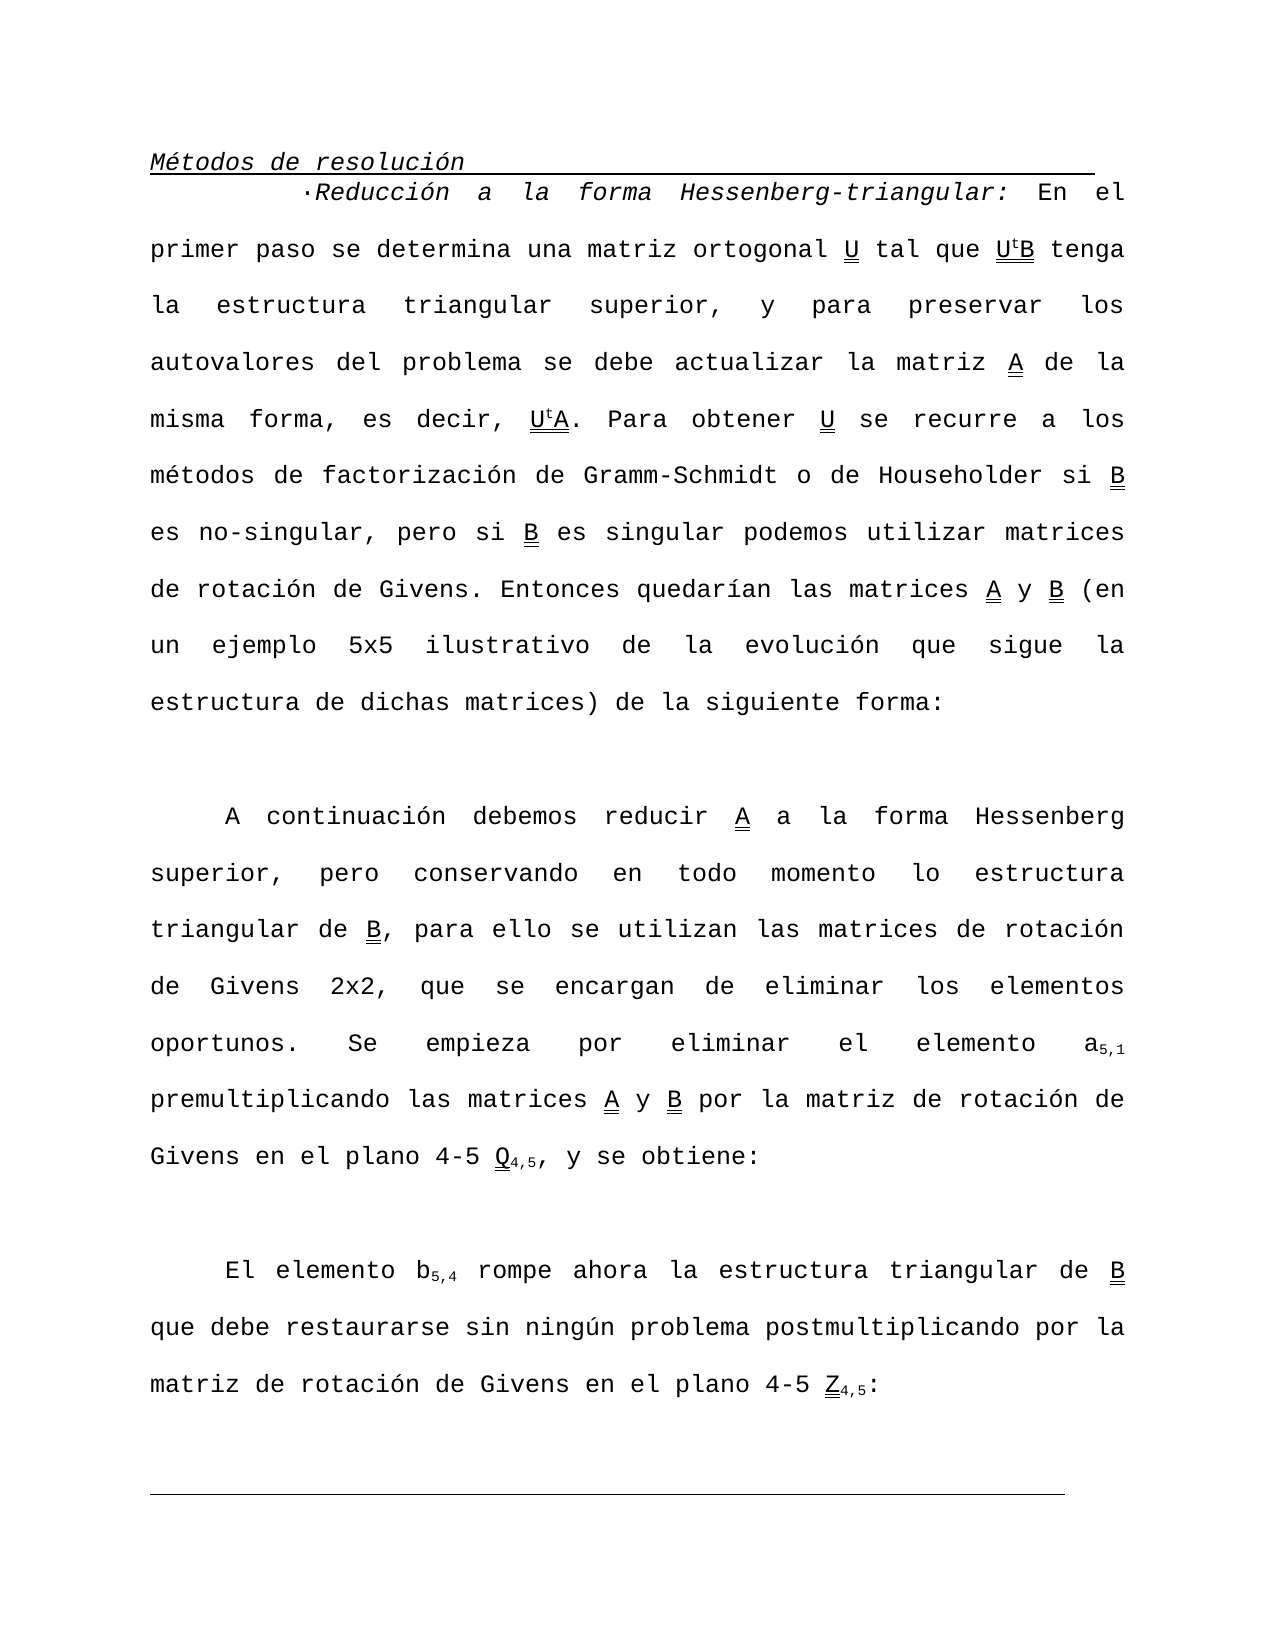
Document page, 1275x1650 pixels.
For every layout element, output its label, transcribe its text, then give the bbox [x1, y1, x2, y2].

text ·Reducción a la forma Hessenberg-triangular: En el primer paso se determina una matriz ortogonal U tal que UtB tenga la estructura triangular superior, y para preservar los autovalores del problema se debe actualizar la matriz A de la misma forma, es decir, UtA. Para obtener U se recurre a los métodos de factorización de Gramm-Schmidt o de Householder si B es no-singular, pero si B es singular podemos utilizar matrices de rotación de Givens. Entonces quedarían las matrices A y B (en un ejemplo 5x5 ilustrativo de la evolución que sigue la estructura de dichas matrices) de la siguiente forma: [150, 179, 1125, 718]
text A continuación debemos reducir A a la forma Hessenberg superior, pero conservando en todo momento lo estructura triangular de B, para ello se utilizan las matrices de rotación de Givens 2x2, que se encargan de eliminar los elementos oportunos. Se empieza por eliminar el elemento a5,1 premultiplicando las matrices A y B por la matriz de rotación de Givens en el plano 4-5 Q4,5, y se obtiene: [150, 804, 1125, 1172]
text El elemento b5,4 rompe ahora la estructura triangular de B que debe restaurarse sin ningún problema postmultiplicando por la matriz de rotación de Givens en el plano 4-5 Z4,5: [150, 1258, 1125, 1399]
